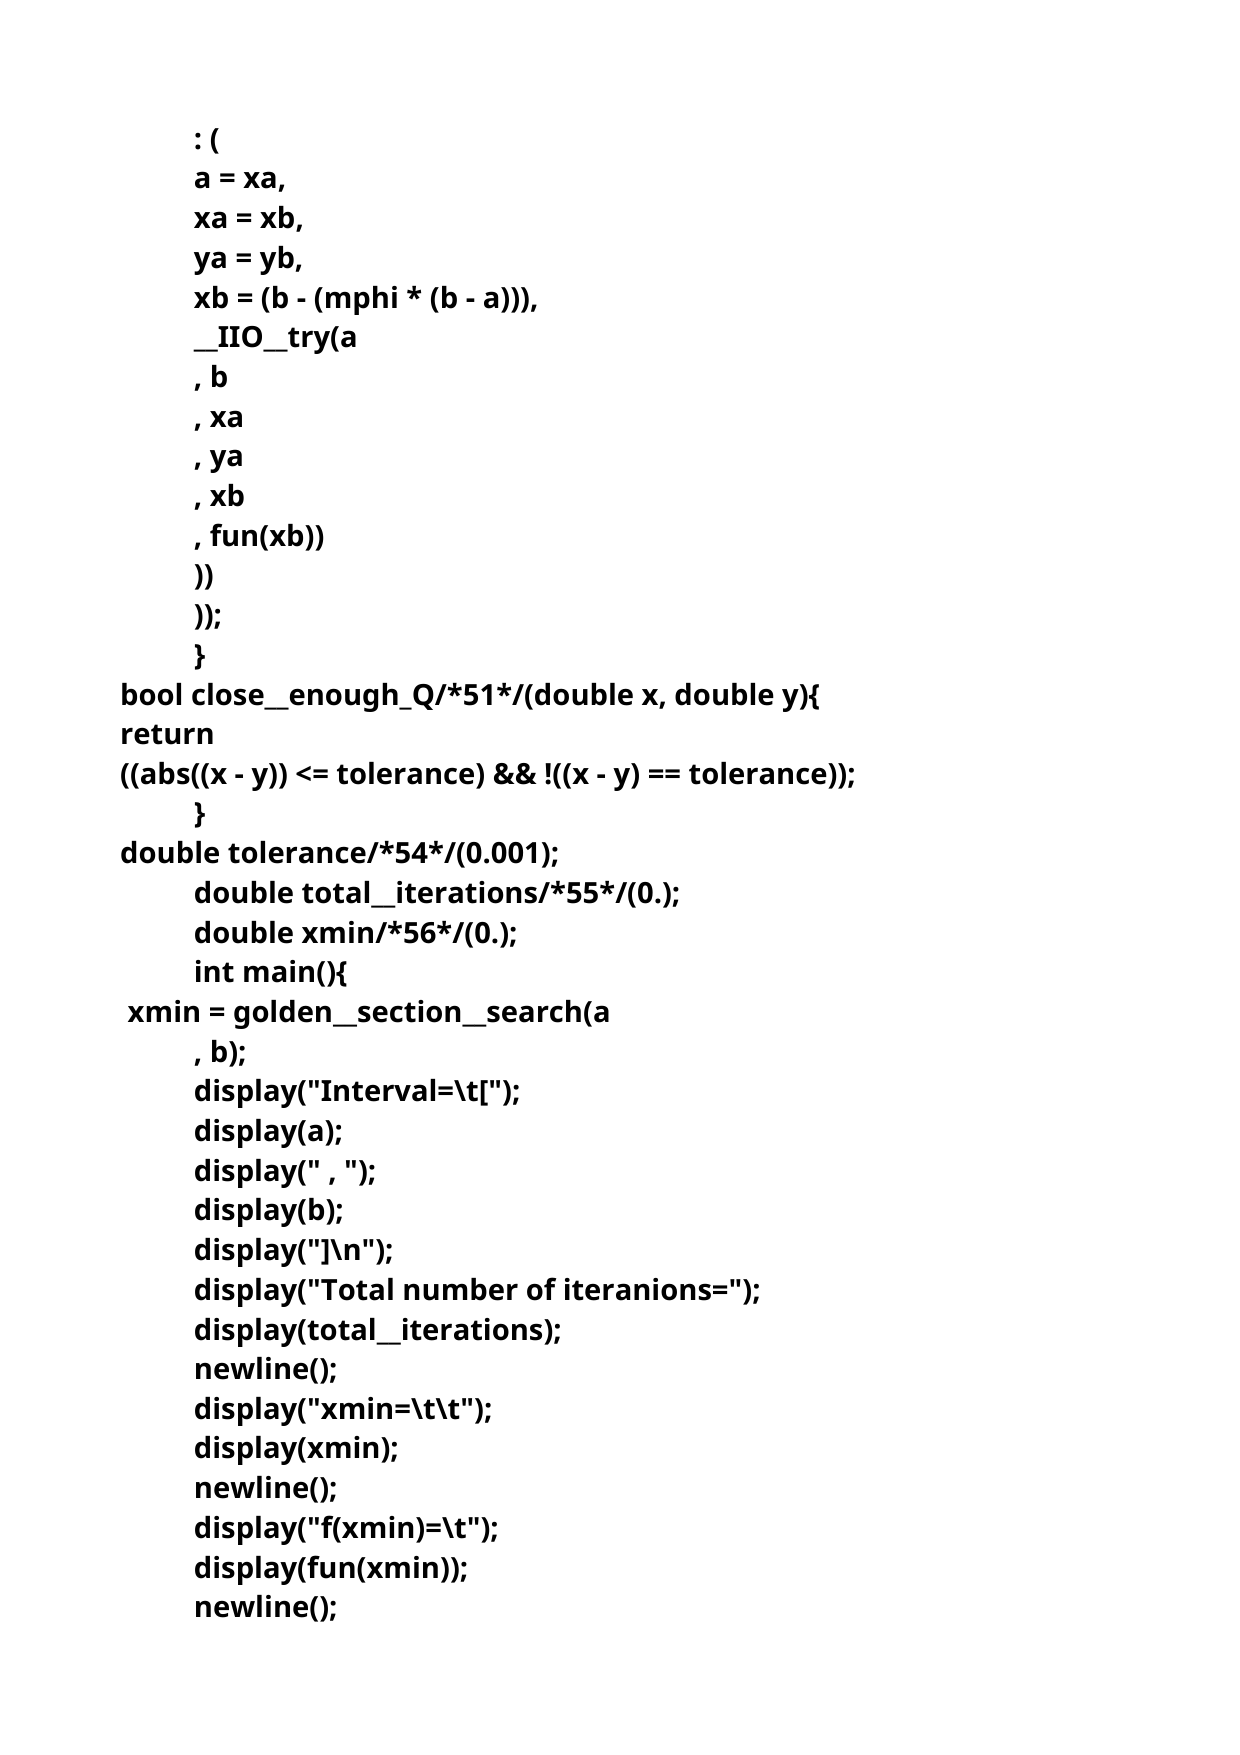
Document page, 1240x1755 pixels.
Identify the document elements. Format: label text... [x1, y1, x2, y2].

text , ya [120, 436, 1120, 475]
text newline(); [120, 1587, 1120, 1626]
text xa = xb, [120, 197, 1120, 237]
text } [120, 634, 1120, 674]
text , xa [120, 396, 1120, 436]
text newline(); [120, 1467, 1120, 1507]
text display(b); [120, 1190, 1120, 1229]
text display("xmin=\t\t"); [120, 1388, 1120, 1428]
text double tolerance/*54*/(0.001); [120, 832, 1120, 872]
text display(a); [120, 1110, 1120, 1150]
text double total__iterations/*55*/(0.); [120, 872, 1120, 912]
text , b [120, 356, 1120, 396]
text newline(); [120, 1348, 1120, 1388]
text display("f(xmin)=\t"); [120, 1507, 1120, 1547]
text display(xmin); [120, 1428, 1120, 1467]
text )) [120, 555, 1120, 594]
text ya = yb, [120, 237, 1120, 277]
text , fun(xb)) [120, 515, 1120, 555]
text , b); [120, 1031, 1120, 1071]
text display(total__iterations); [120, 1309, 1120, 1348]
text xb = (b - (mphi * (b - a))), [120, 277, 1120, 317]
text : ( [120, 118, 1120, 158]
text int main(){ [120, 952, 1120, 991]
text display("Total number of iteranions="); [120, 1269, 1120, 1309]
text __IIO__try(a [120, 317, 1120, 356]
text return [120, 713, 1120, 753]
text display(" , "); [120, 1150, 1120, 1190]
text bool close__enough_Q/*51*/(double x, double y){ [120, 674, 1120, 713]
text a = xa, [120, 158, 1120, 197]
text display(fun(xmin)); [120, 1547, 1120, 1587]
text )); [120, 594, 1120, 634]
text display("Interval=\t["); [120, 1071, 1120, 1110]
text double xmin/*56*/(0.); [120, 912, 1120, 952]
text ((abs((x - y)) <= tolerance) && !((x - y) == tolerance)); [120, 753, 1120, 793]
text , xb [120, 475, 1120, 515]
text xmin = golden__section__search(a [120, 991, 1120, 1031]
text display("]\n"); [120, 1229, 1120, 1269]
text } [120, 793, 1120, 832]
